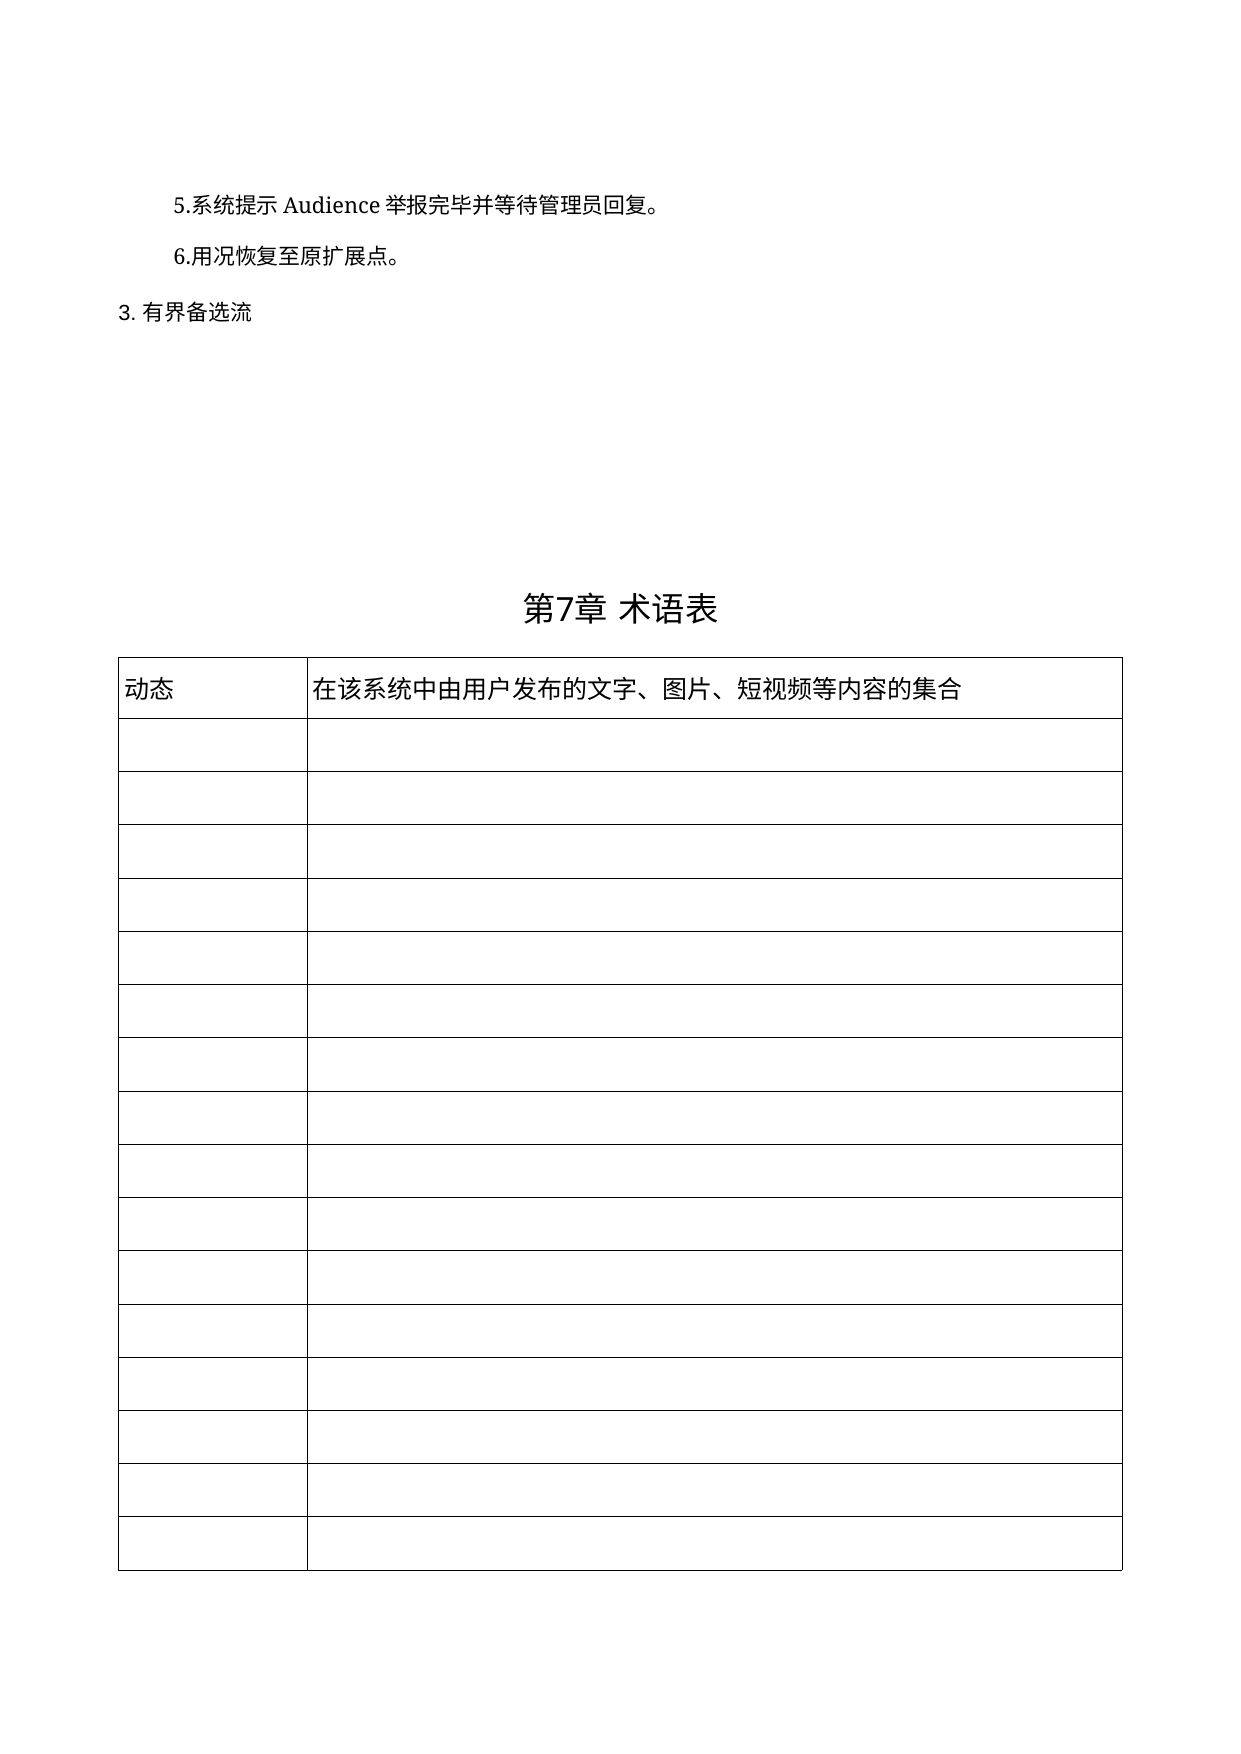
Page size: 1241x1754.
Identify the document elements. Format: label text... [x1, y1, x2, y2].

table_cell [119, 1517, 307, 1569]
table_cell [308, 1464, 1122, 1516]
table_cell [119, 1145, 307, 1197]
table_cell [119, 985, 307, 1037]
table_cell [308, 985, 1122, 1037]
table_cell [308, 1251, 1122, 1303]
table_cell [119, 1464, 307, 1516]
table_cell [119, 1092, 307, 1144]
table_cell [308, 719, 1122, 771]
table_cell [119, 879, 307, 931]
table_cell [119, 1038, 307, 1091]
table_cell [308, 825, 1122, 878]
table_cell [308, 1517, 1122, 1569]
table_cell [308, 1198, 1122, 1250]
table_cell [308, 1358, 1122, 1410]
table_cell [119, 1411, 307, 1463]
table_cell [119, 825, 307, 878]
subtitle 有界备选流 [118, 295, 1122, 327]
text 5.系统提示Audience举报完毕并等待管理员回复。 [118, 188, 1122, 219]
table_cell [308, 1305, 1122, 1357]
table_cell [119, 932, 307, 984]
table_cell [119, 1251, 307, 1303]
table_cell [308, 1411, 1122, 1463]
table_cell [119, 719, 307, 771]
table_cell [119, 1305, 307, 1357]
subtitle 术语表 [118, 583, 1122, 631]
table_cell [119, 1358, 307, 1410]
table_cell [119, 1198, 307, 1250]
table_cell [308, 932, 1122, 984]
table_cell [308, 879, 1122, 931]
table_cell [119, 772, 307, 824]
table_cell [308, 1145, 1122, 1197]
table_cell [308, 1092, 1122, 1144]
table_header 动态 [119, 658, 307, 718]
table_cell [308, 1038, 1122, 1091]
text 6.用况恢复至原扩展点。 [118, 239, 1122, 270]
table_header 在该系统中由用户发布的文字、图片、短视频等内容的集合 [308, 658, 1122, 718]
table_cell [308, 772, 1122, 824]
